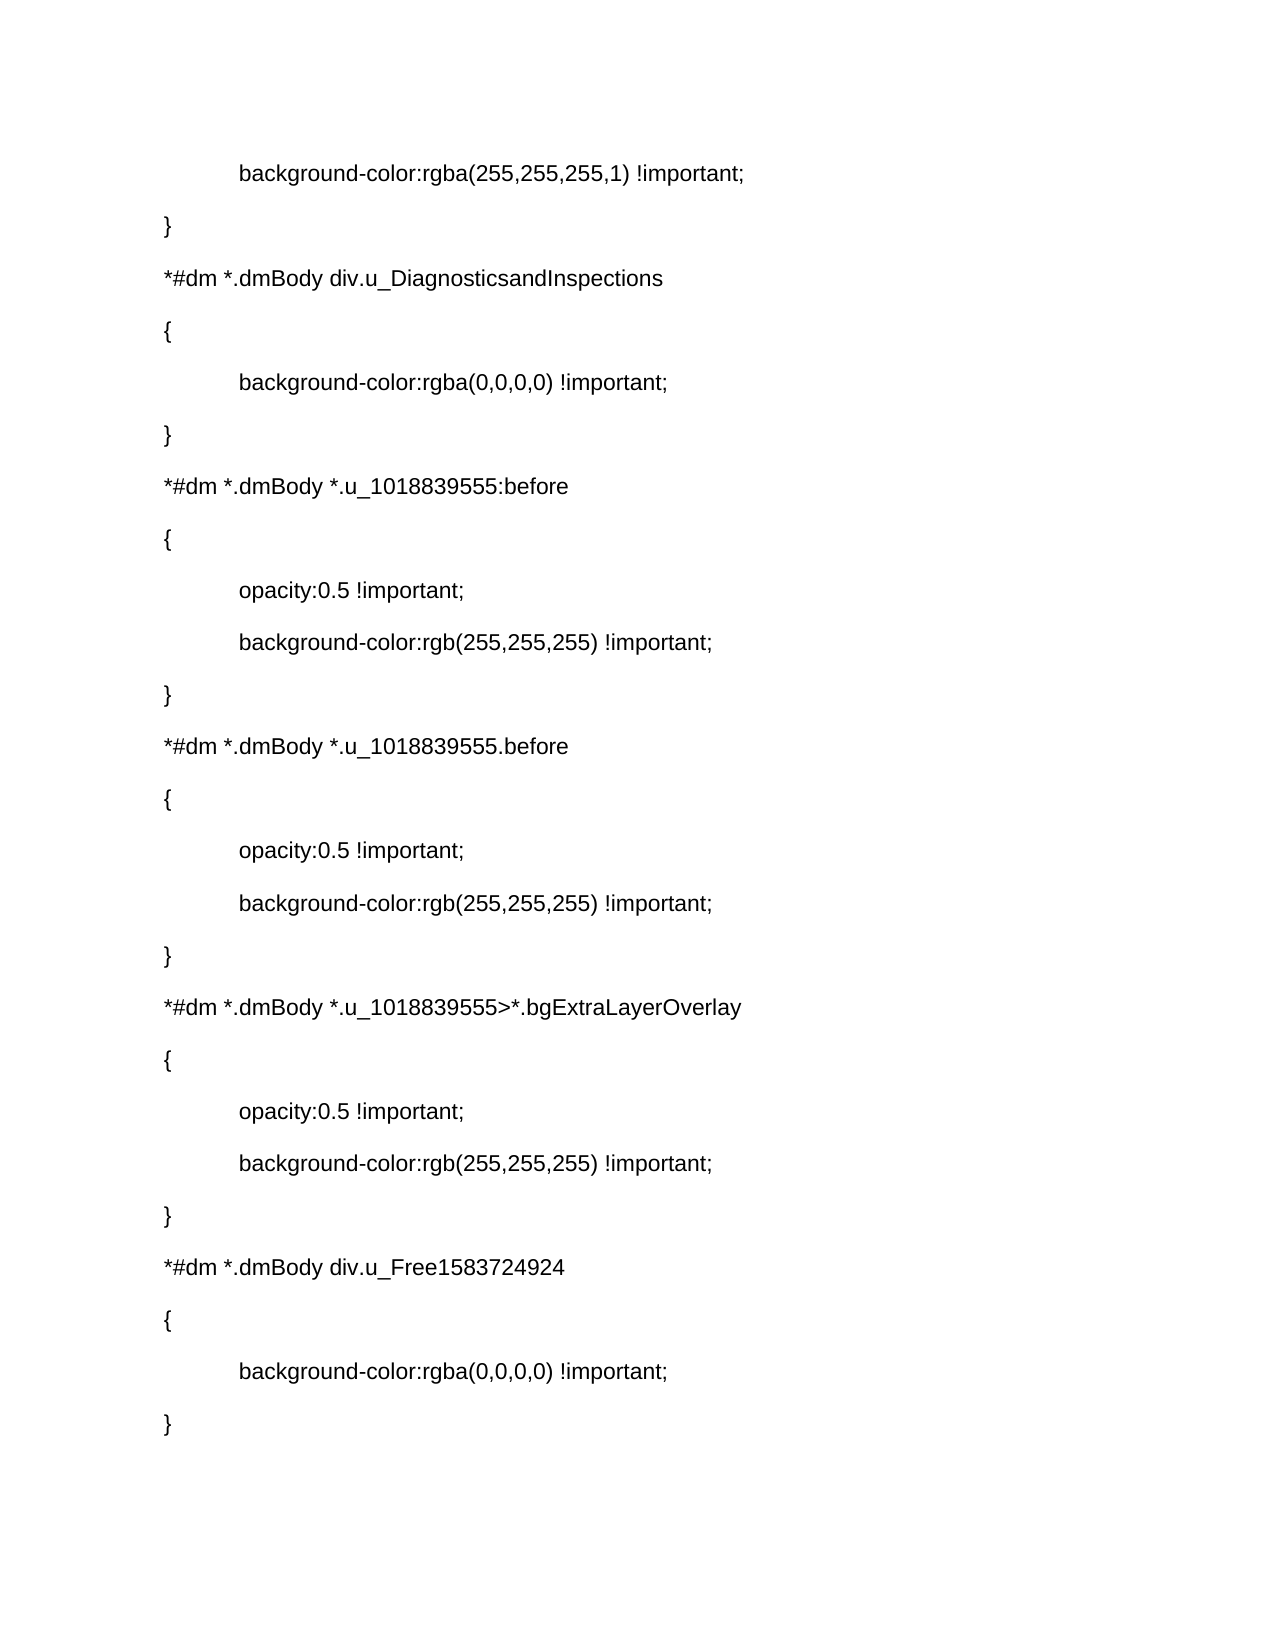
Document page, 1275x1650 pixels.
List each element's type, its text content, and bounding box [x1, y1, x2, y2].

table_cell *#dm *.dmBody *.u_1018839555>*.bgExtraLayerOverlay [153, 983, 1125, 1035]
table_cell opacity:0.5 !important; [153, 1088, 1125, 1139]
table_cell *#dm *.dmBody div.u_DiagnosticsandInspections [153, 254, 1125, 306]
table_cell background-color:rgb(255,255,255) !important; [153, 879, 1125, 931]
table_cell { [153, 1296, 1125, 1348]
table_cell } [153, 1192, 1125, 1244]
table_cell background-color:rgb(255,255,255) !important; [153, 1140, 1125, 1192]
table_cell { [153, 775, 1125, 827]
table_cell } [153, 410, 1125, 462]
table_cell { [153, 1035, 1125, 1087]
table_cell *#dm *.dmBody *.u_1018839555:before [153, 463, 1125, 514]
table_cell } [153, 1400, 1125, 1452]
table_cell *#dm *.dmBody div.u_Free1583724924 [153, 1244, 1125, 1296]
table_cell background-color:rgba(255,255,255,1) !important; [153, 150, 1125, 202]
table_cell } [153, 931, 1125, 983]
table_cell background-color:rgba(0,0,0,0) !important; [153, 358, 1125, 410]
table_cell opacity:0.5 !important; [153, 827, 1125, 879]
table_cell *#dm *.dmBody *.u_1018839555.before [153, 723, 1125, 775]
table_cell background-color:rgba(0,0,0,0) !important; [153, 1348, 1125, 1400]
table_cell { [153, 306, 1125, 358]
table_cell { [153, 515, 1125, 567]
table_cell } [153, 671, 1125, 723]
table_cell background-color:rgb(255,255,255) !important; [153, 619, 1125, 671]
table_cell } [153, 202, 1125, 254]
table_cell opacity:0.5 !important; [153, 567, 1125, 619]
